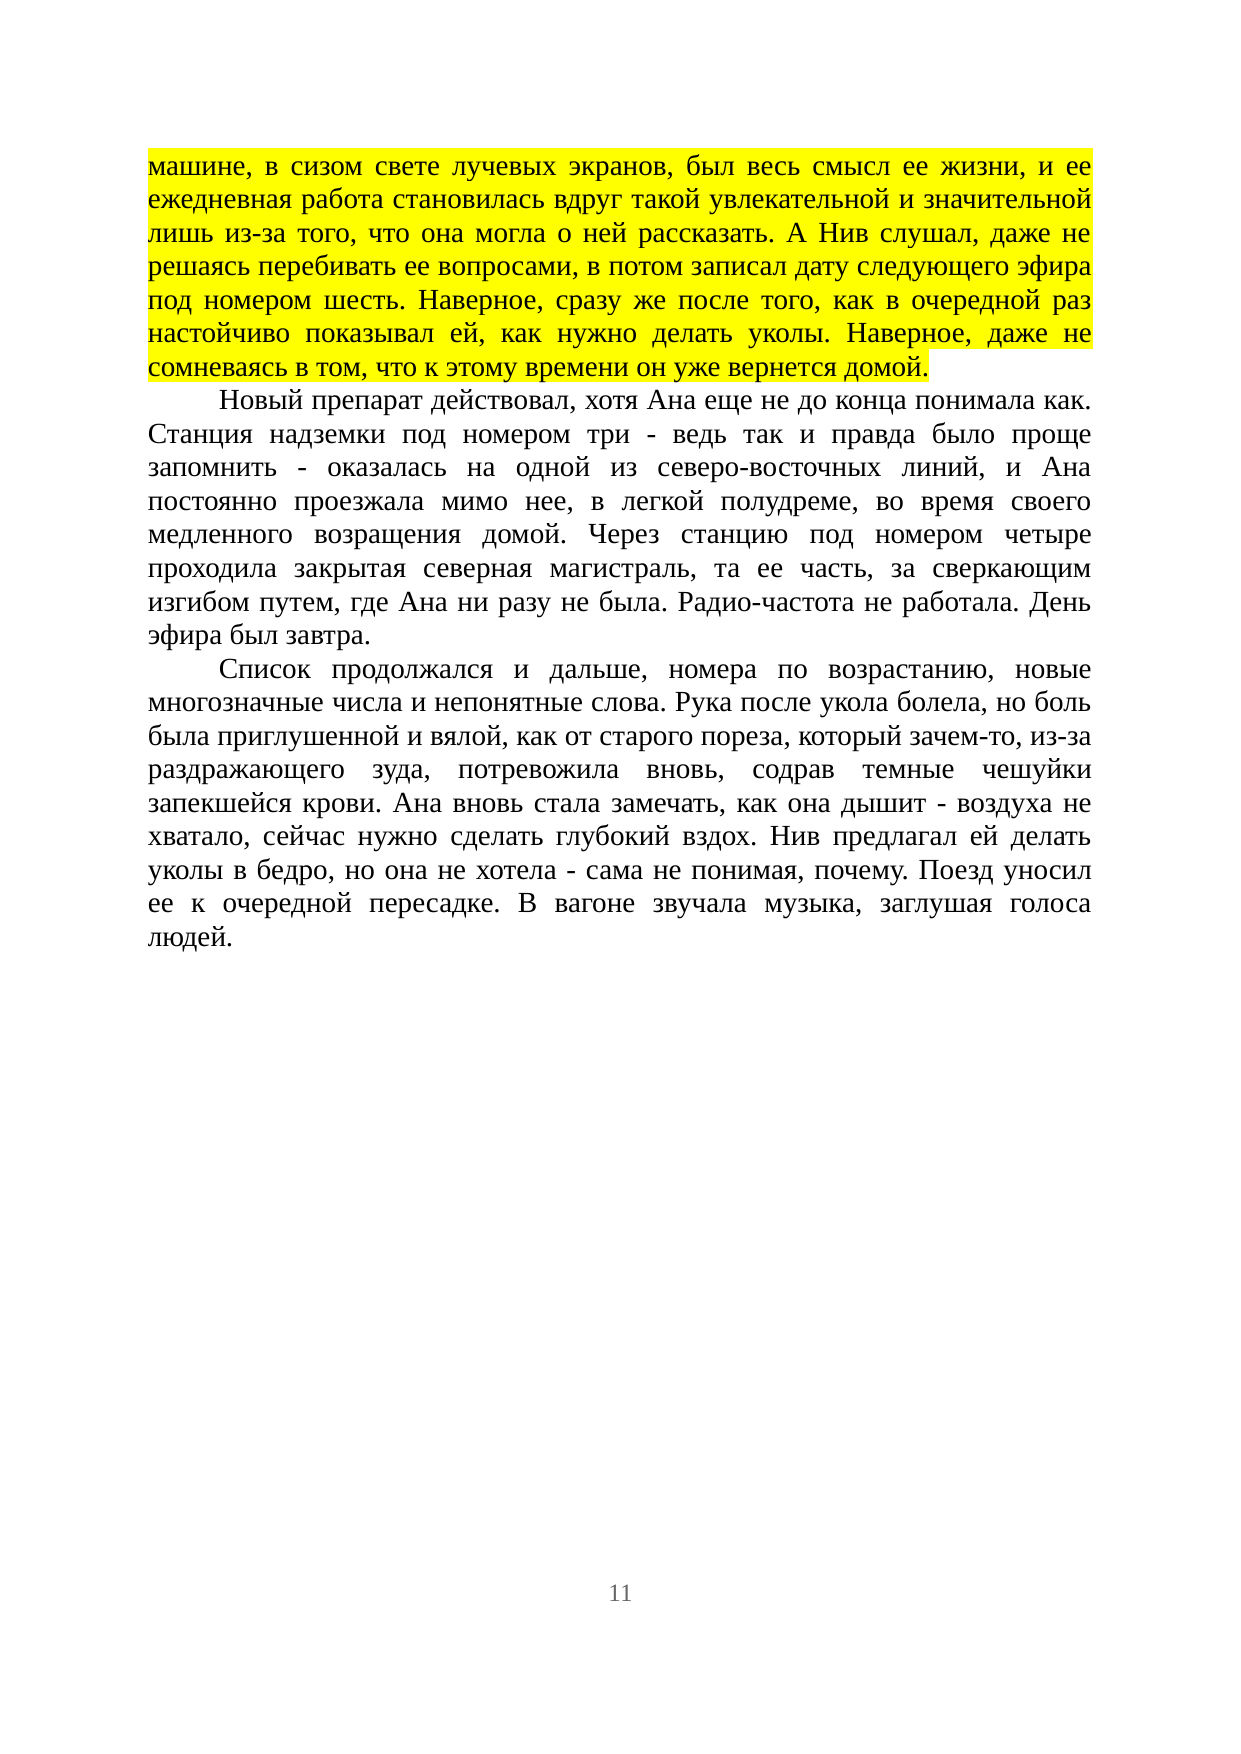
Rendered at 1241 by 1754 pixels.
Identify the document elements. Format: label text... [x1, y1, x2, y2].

text Новый препарат действовал, хотя Ана еще не до конца понимала как. Станция надземки под номером три - ведь так и правда было проще запомнить - оказалась на одной из северо-восточных линий, и Ана постоянно проезжала мимо нее, в легкой полудреме, во время своего медленного возращения домой. Через станцию под номером четыре проходила закрытая северная магистраль, та ее часть, за сверкающим изгибом путем, где Ана ни разу не была. Радио-частота не работала. День эфира был завтра. [148, 382, 1093, 651]
text Список продолжался и дальше, номера по возрастанию, новые многозначные числа и непонятные слова. Рука после укола болела, но боль была приглушенной и вялой, как от старого пореза, который зачем-то, из-за раздражающего зуда, потревожила вновь, содрав темные чешуйки запекшейся крови. Ана вновь стала замечать, как она дышит - воздуха не хватало, сейчас нужно сделать глубокий вздох. Нив предлагал ей делать уколы в бедро, но она не хотела - сама не понимая, почему. Поезд уносил ее к очередной пересадке. В вагоне звучала музыка, заглушая голоса людей. [148, 651, 1093, 953]
text машине, в сизом свете лучевых экранов, был весь смысл ее жизни, и ее ежедневная работа становилась вдруг такой увлекательной и значительной лишь из-за того, что она могла о ней рассказать. А Нив слушал, даже не решаясь перебивать ее вопросами, в потом записал дату следующего эфира под номером шесть. Наверное, сразу же после того, как в очередной раз настойчиво показывал ей, как нужно делать уколы. Наверное, даже не сомневаясь в том, что к этому времени он уже вернется домой. [148, 148, 1093, 382]
